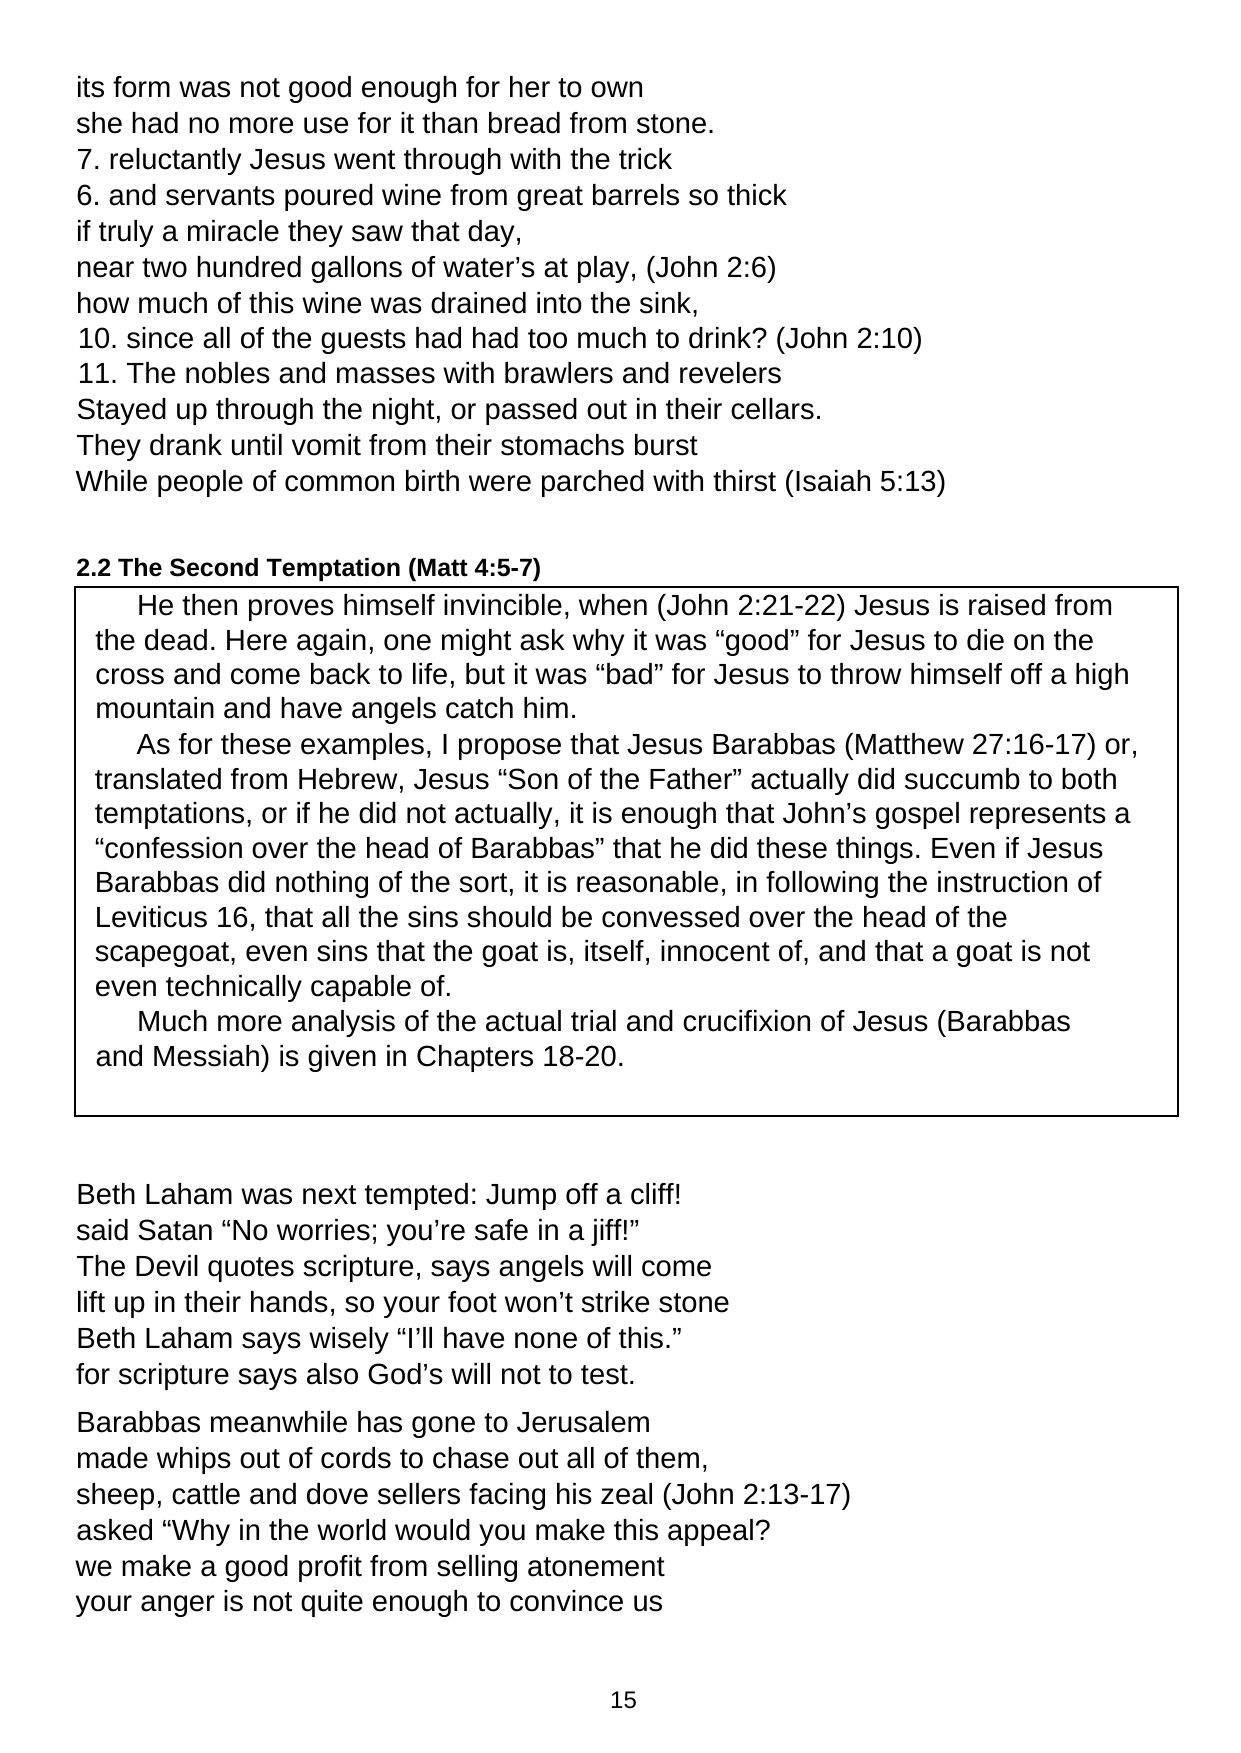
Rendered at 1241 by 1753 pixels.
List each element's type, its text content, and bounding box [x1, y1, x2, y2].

text sheep, cattle and dove sellers facing his zeal (John 2:13-17) [76, 1477, 1178, 1510]
text near two hundred gallons of water’s at play, (John 2:6) [76, 250, 1178, 283]
text Beth Laham was next tempted: Jump off a cliff! [76, 1177, 1178, 1211]
text we make a good profit from selling atonement [75, 1548, 1178, 1582]
text asked “Why in the world would you make this appeal? [76, 1513, 1178, 1546]
text The Devil quotes scripture, says angels will come [76, 1249, 1178, 1283]
text Beth Laham says wisely “I’ll have none of this.” [76, 1321, 1178, 1354]
text your anger is not quite enough to convince us [75, 1584, 1178, 1618]
subtitle 2.2 The Second Temptation (Matt 4:5-7) [76, 553, 1178, 582]
text 6. and servants poured wine from great barrels so thick [76, 178, 1178, 211]
text 15 [610, 1686, 1178, 1713]
text 10. since all of the guests had had too much to drink? (John 2:10) 11. The nobles and masses with brawlers and revelers [78, 322, 930, 389]
text Stayed up through the night, or passed out in their cellars. [76, 392, 1178, 425]
text Barabbas meanwhile has gone to Jerusalem [76, 1405, 1178, 1438]
text made whips out of cords to chase out all of them, [76, 1441, 1178, 1474]
text 7. reluctantly Jesus went through with the trick [76, 142, 1178, 175]
text for scripture says also God’s will not to test. [76, 1357, 1178, 1391]
text its form was not good enough for her to own [76, 70, 1178, 103]
text if truly a miracle they saw that day, [76, 214, 1178, 247]
text They drank until vomit from their stomachs burst [76, 428, 1178, 461]
table_header He then proves himself invincible, when (John 2:21-22) Jesus is raised from the dead. Here again, one might ask why it was “good” for Jesus to die on the cross and come back to life, but it was “bad” for Jesus to throw himself off a high mountain and have angels catch him. As for these examples, I propose that Jesus Barabbas (Matthew 27:16-17) or, translated from Hebrew, Jesus “Son of the Father” actually did succumb to both temptations, or if he did not actually, it is enough that John’s gospel represents a “confession over the head of Barabbas” that he did these things. Even if Jesus Barabbas did nothing of the sort, it is reasonable, in following the instruction of Leviticus 16, that all the sins should be convessed over the head of the scapegoat, even sins that the goat is, itself, innocent of, and that a goat is not even technically capable of. Much more analysis of the actual trial and crucifixion of Jesus (Barabbas and Messiah) is given in Chapters 18-20. [76, 588, 1177, 1115]
text While people of common birth were parched with thirst (Isaiah 5:13) [75, 463, 1178, 497]
text lift up in their hands, so your foot won’t strike stone [76, 1285, 1178, 1319]
text how much of this wine was drained into the sink, [76, 286, 1178, 319]
text she had no more use for it than bread from stone. [76, 106, 1178, 139]
text said Satan “No worries; you’re safe in a jiff!” [76, 1213, 1178, 1247]
